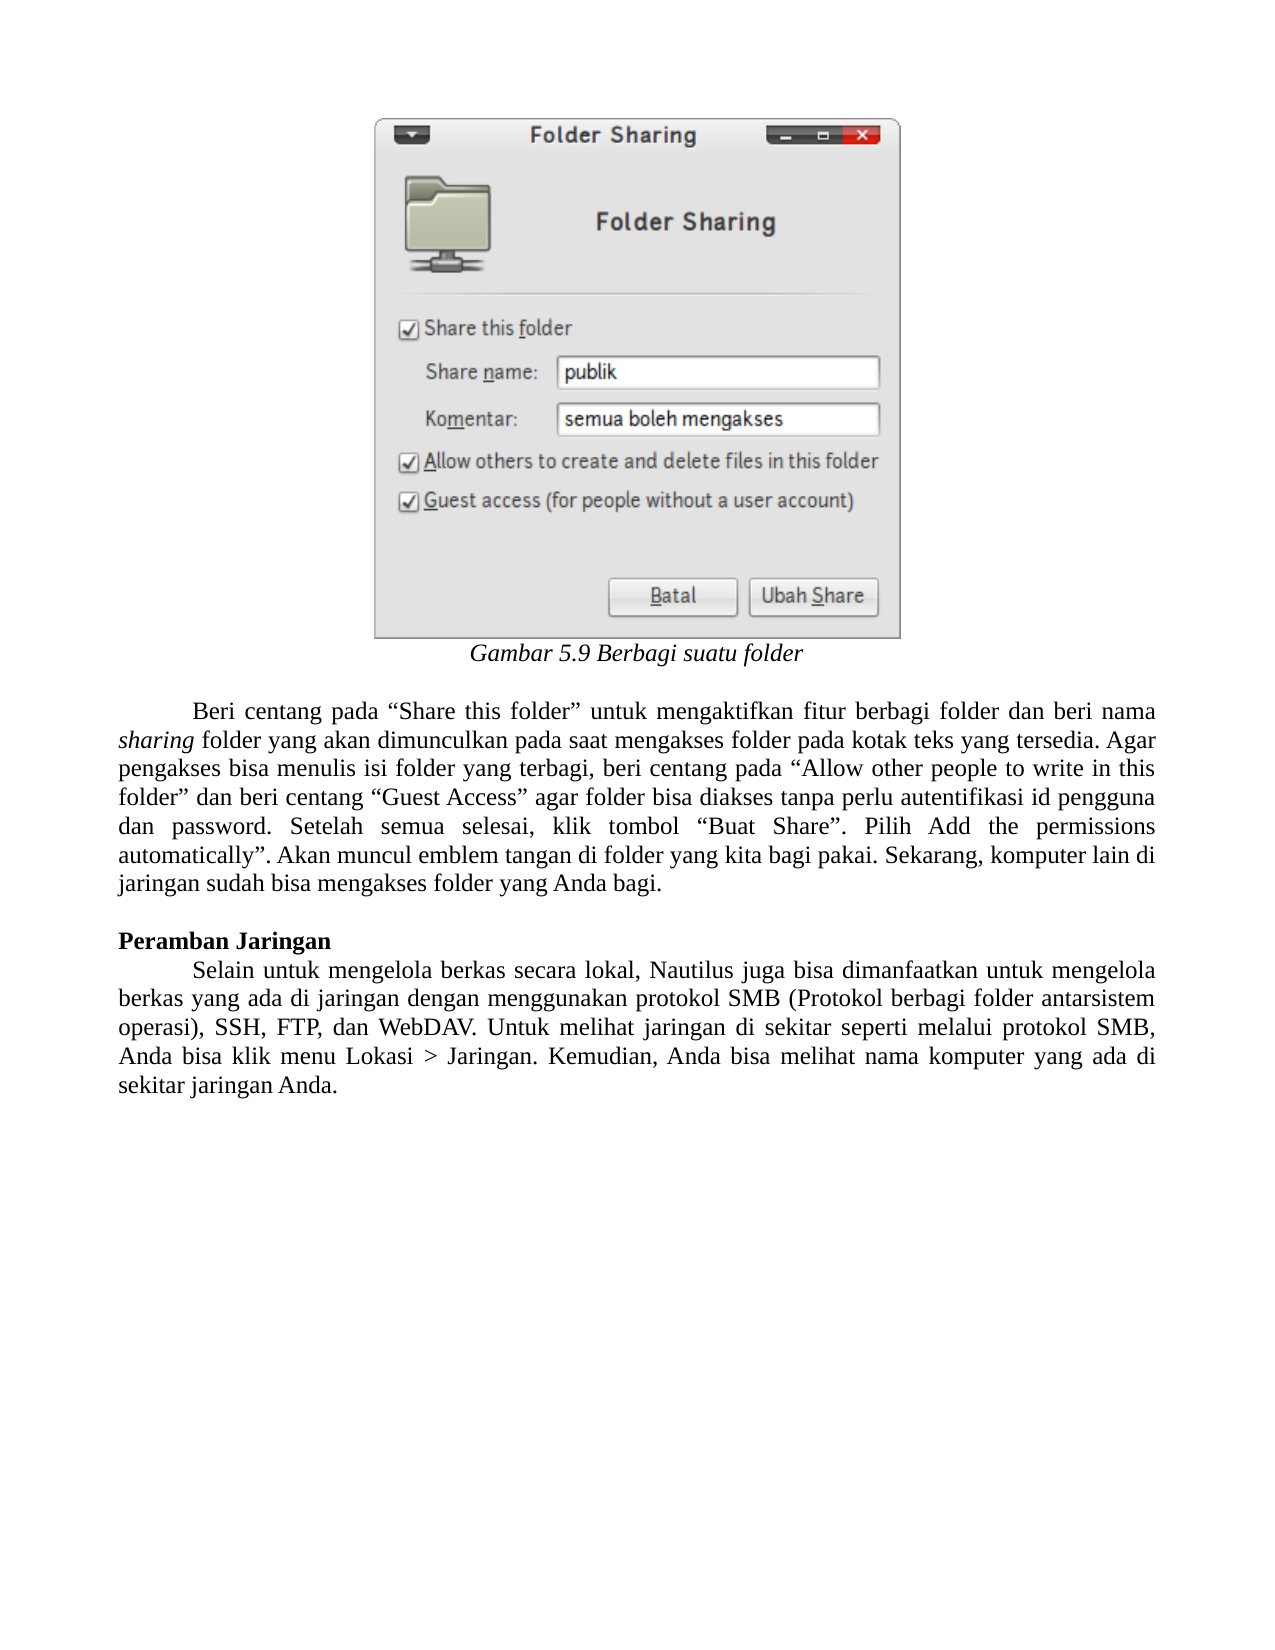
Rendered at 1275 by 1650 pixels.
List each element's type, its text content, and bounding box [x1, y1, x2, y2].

picture [374, 118, 901, 639]
text Peramban Jaringan [118, 926, 1157, 955]
text Selain untuk mengelola berkas secara lokal, Nautilus juga bisa dimanfaatkan untuk mengelola berkas yang ada di jaringan dengan menggunakan protokol SMB (Protokol berbagi folder antarsistem operasi), SSH, FTP, dan WebDAV. Untuk melihat jaringan di sekitar seperti melalui protokol SMB, Anda bisa klik menu Lokasi > Jaringan. Kemudian, Anda bisa melihat nama komputer yang ada di sekitar jaringan Anda. [118, 955, 1157, 1098]
text Beri centang pada “Share this folder” untuk mengaktifkan fitur berbagi folder dan beri nama sharing folder yang akan dimunculkan pada saat mengakses folder pada kotak teks yang tersedia. Agar pengakses bisa menulis isi folder yang terbagi, beri centang pada “Allow other people to write in this folder” dan beri centang “Guest Access” agar folder bisa diakses tanpa perlu autentifikasi id pengguna dan password. Setelah semua selesai, klik tombol “Buat Share”. Pilih Add the permissions automatically”. Akan muncul emblem tangan di folder yang kita bagi pakai. Sekarang, komputer lain di jaringan sudah bisa mengakses folder yang Anda bagi. [118, 696, 1157, 897]
text Gambar 5.9 Berbagi suatu folder [118, 638, 1157, 667]
